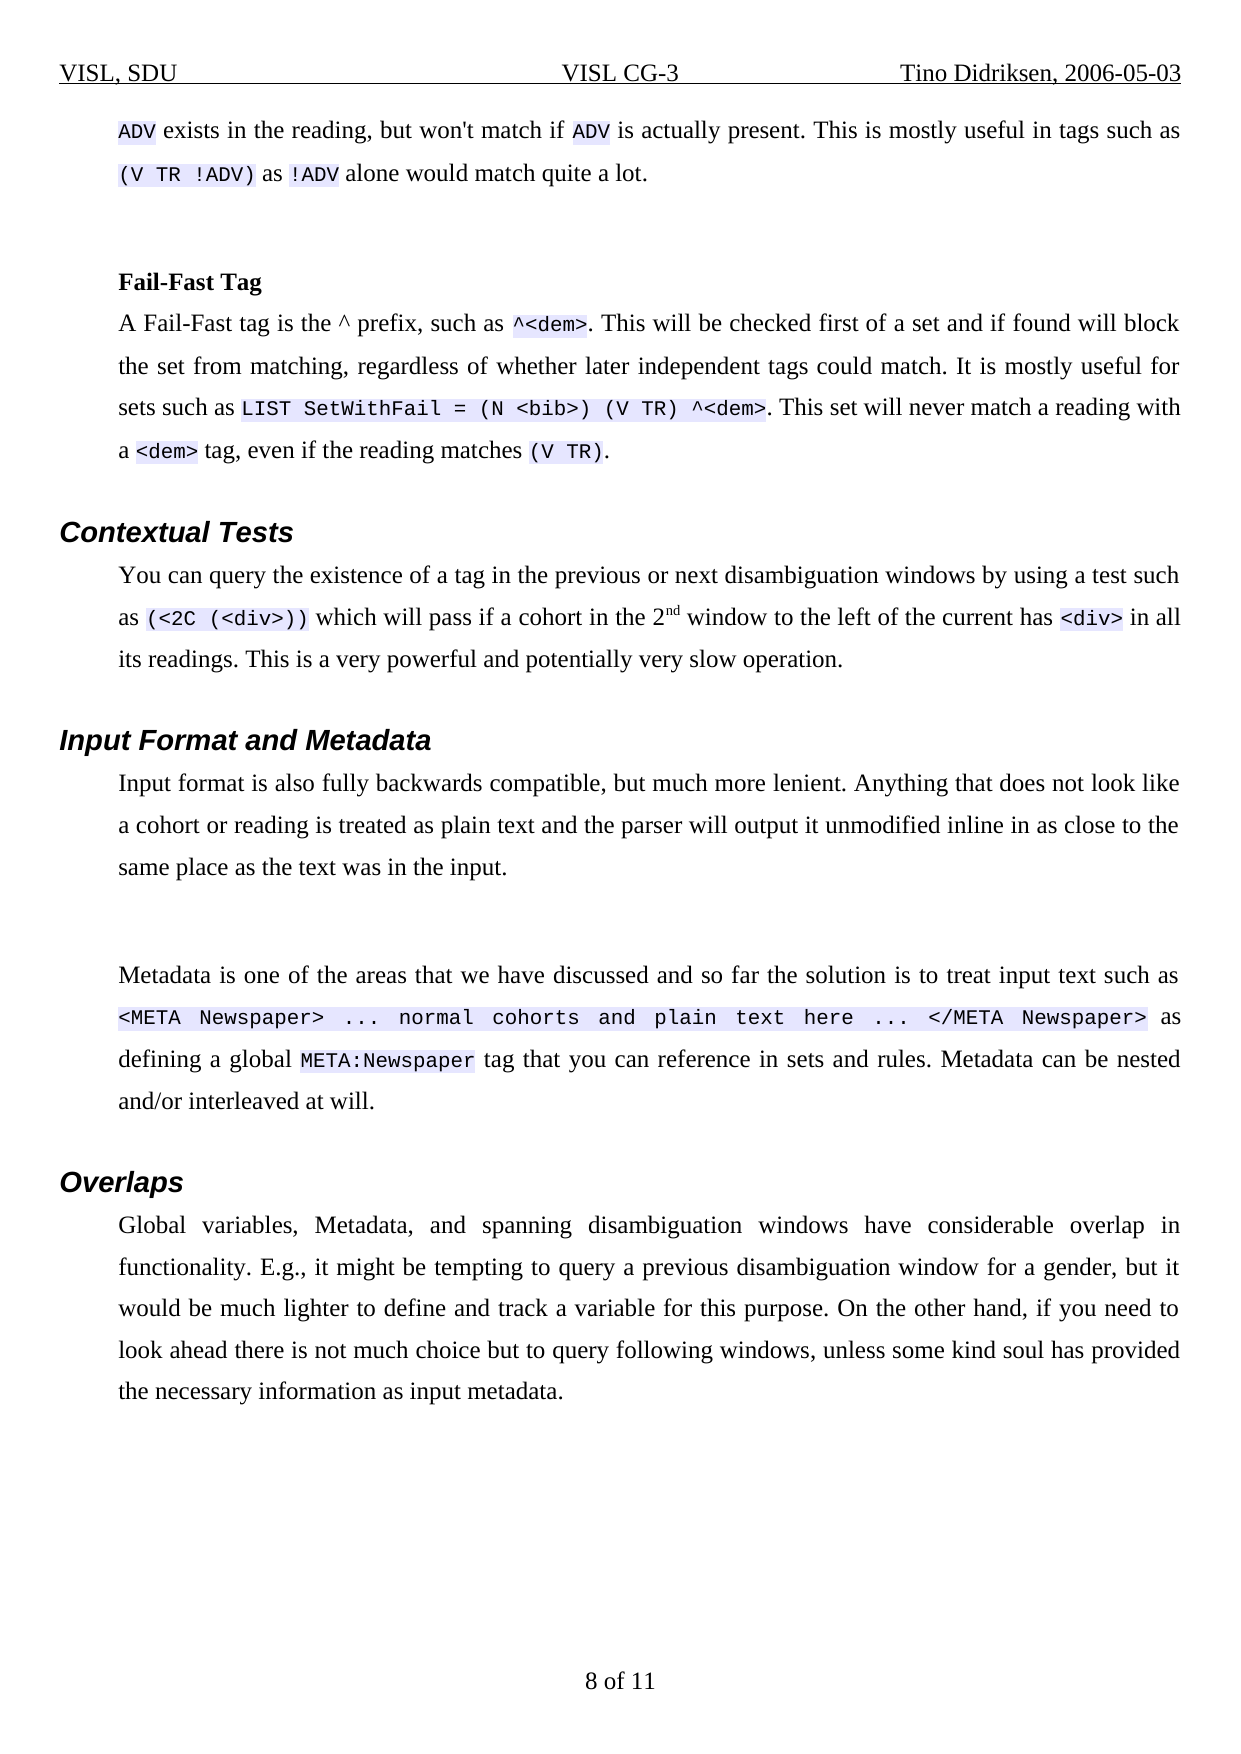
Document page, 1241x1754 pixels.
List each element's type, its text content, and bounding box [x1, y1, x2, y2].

subtitle Contextual Tests [59, 516, 1181, 549]
text A Fail-Fast tag is the ^ prefix, such as ^<dem>. This will be checked first of a set and if found will block the set from matching, regardless of whether later independent tags could match. It is mostly useful for sets such as LIST SetWithFail = (N <bib>) (V TR) ^<dem>. This set will never match a reading with a <dem> tag, even if the reading matches (V TR). [118, 309, 1181, 464]
subtitle Input Format and Metadata [59, 724, 1181, 757]
text You can query the existence of a tag in the previous or next disambiguation windows by using a test such as (<2C (<div>)) which will pass if a cohort in the 2nd window to the left of the current has <div> in all its readings. This is a very powerful and potentially very slow operation. [118, 561, 1181, 673]
text Input format is also fully backwards compatible, but much more lenient. Anything that does not look like a cohort or reading is treated as plain text and the parser will output it unmodified inline in as close to the same place as the text was in the input. [118, 769, 1181, 880]
text Global variables, Metadata, and spanning disambiguation windows have considerable overlap in functionality. E.g., it might be tempting to query a previous disambiguation window for a gender, but it would be much lighter to define and track a variable for this purpose. On the other hand, if you need to look ahead there is not much choice but to query following windows, unless some kind soul has provided the necessary information as input metadata. [118, 1211, 1181, 1405]
text ADV exists in the reading, but won't match if ADV is actually present. This is mostly useful in tags such as (V TR !ADV) as !ADV alone would match quite a lot. [118, 116, 1181, 187]
subtitle Fail-Fast Tag [118, 268, 1181, 296]
subtitle Overlaps [59, 1166, 1181, 1199]
text Metadata is one of the areas that we have discussed and so far the solution is to treat input text such as <META Newspaper> ... normal cohorts and plain text here ... </META Newspaper> as defining a global META:Newspaper tag that you can reference in sets and rules. Metadata can be nested and/or interleaved at will. [118, 961, 1181, 1115]
